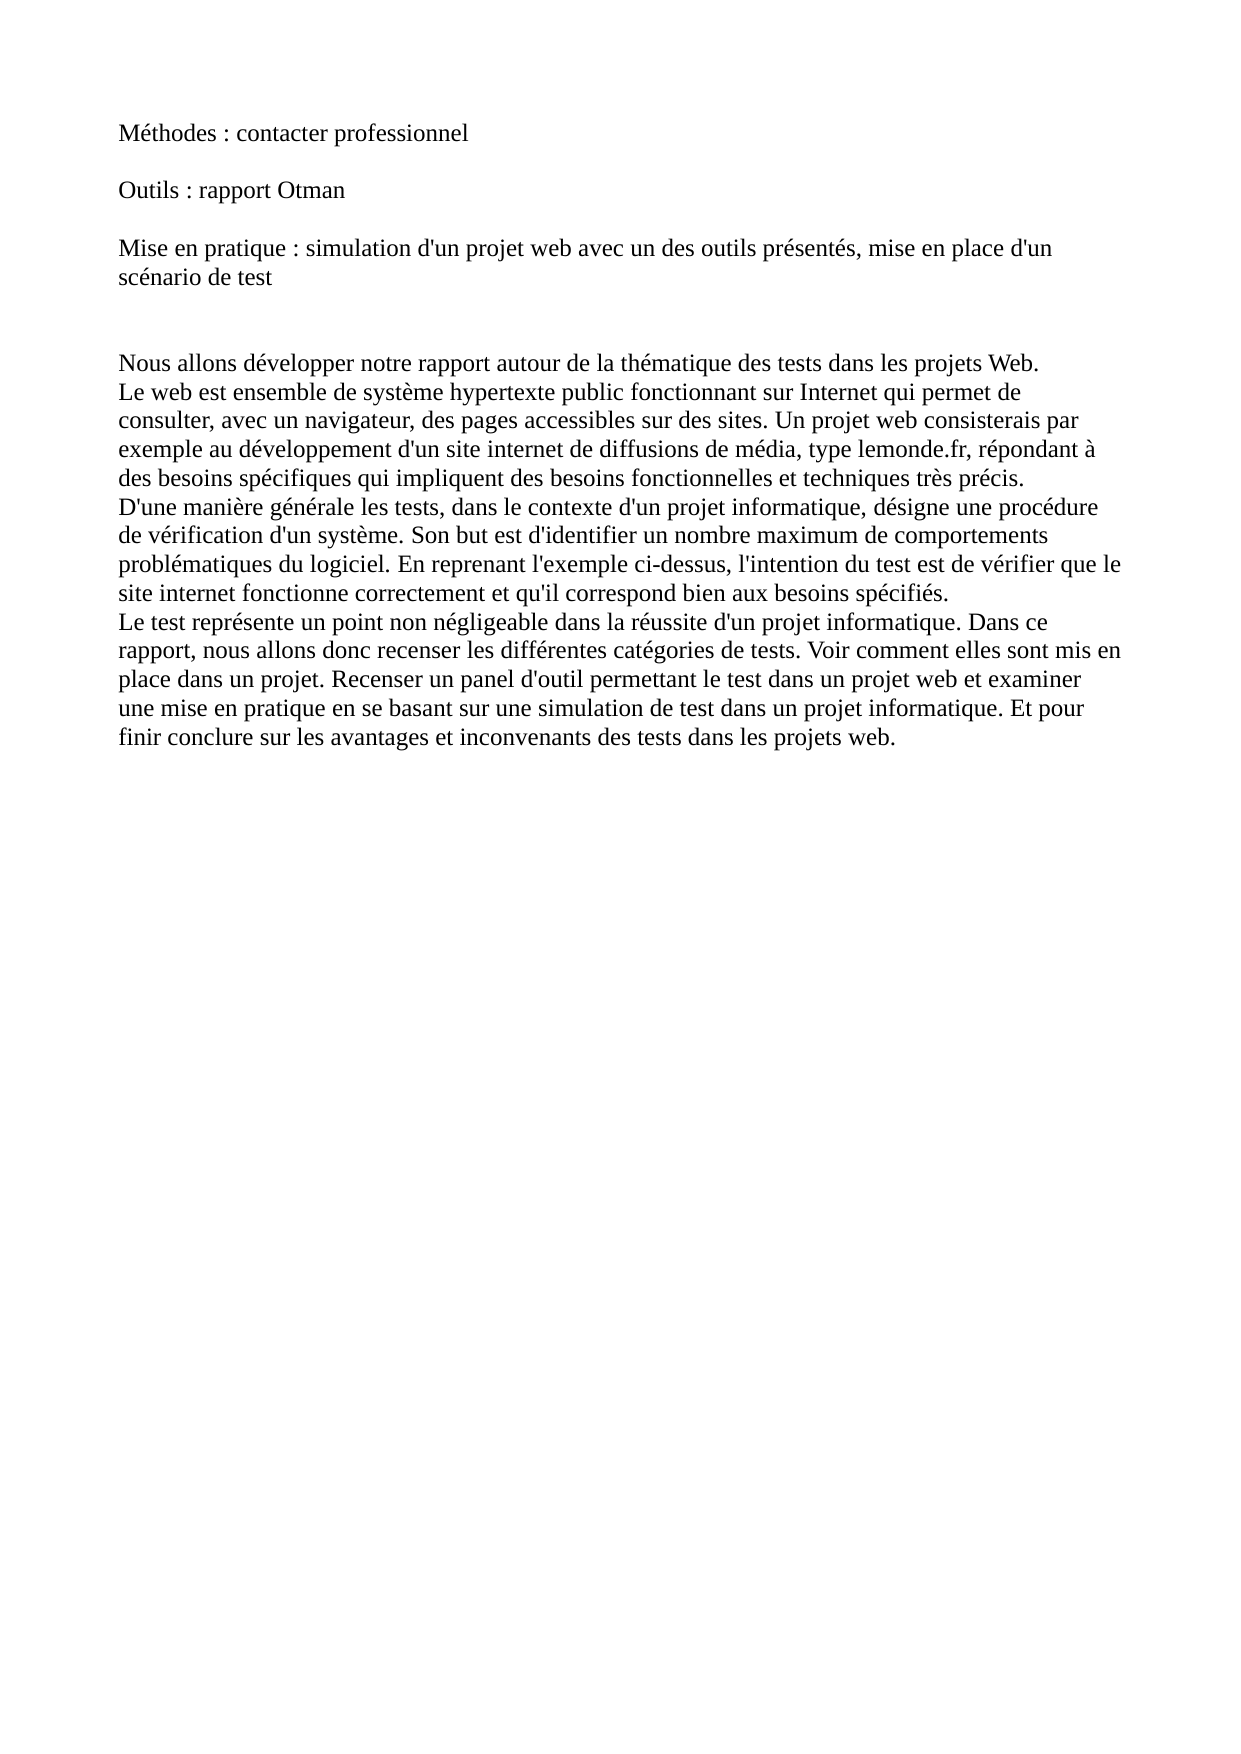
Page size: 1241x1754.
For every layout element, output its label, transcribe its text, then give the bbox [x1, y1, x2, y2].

text Outils : rapport Otman [118, 176, 1122, 204]
text Méthodes : contacter professionnel [118, 118, 1122, 147]
text Le test représente un point non négligeable dans la réussite d'un projet informatique. Dans ce rapport, nous allons donc recenser les différentes catégories de tests. Voir comment elles sont mis en place dans un projet. Recenser un panel d'outil permettant le test dans un projet web et examiner une mise en pratique en se basant sur une simulation de test dans un projet informatique. Et pour finir conclure sur les avantages et inconvenants des tests dans les projets web. [118, 607, 1122, 751]
text Le web est ensemble de système hypertexte public fonctionnant sur Internet qui permet de consulter, avec un navigateur, des pages accessibles sur des sites. Un projet web consisterais par exemple au développement d'un site internet de diffusions de média, type lemonde.fr, répondant à des besoins spécifiques qui impliquent des besoins fonctionnelles et techniques très précis. [118, 377, 1122, 492]
text Mise en pratique : simulation d'un projet web avec un des outils présentés, mise en place d'un scénario de test [118, 233, 1122, 291]
text Nous allons développer notre rapport autour de la thématique des tests dans les projets Web. [118, 348, 1122, 377]
text D'une manière générale les tests, dans le contexte d'un projet informatique, désigne une procédure de vérification d'un système. Son but est d'identifier un nombre maximum de comportements problématiques du logiciel. En reprenant l'exemple ci-dessus, l'intention du test est de vérifier que le site internet fonctionne correctement et qu'il correspond bien aux besoins spécifiés. [118, 492, 1122, 607]
